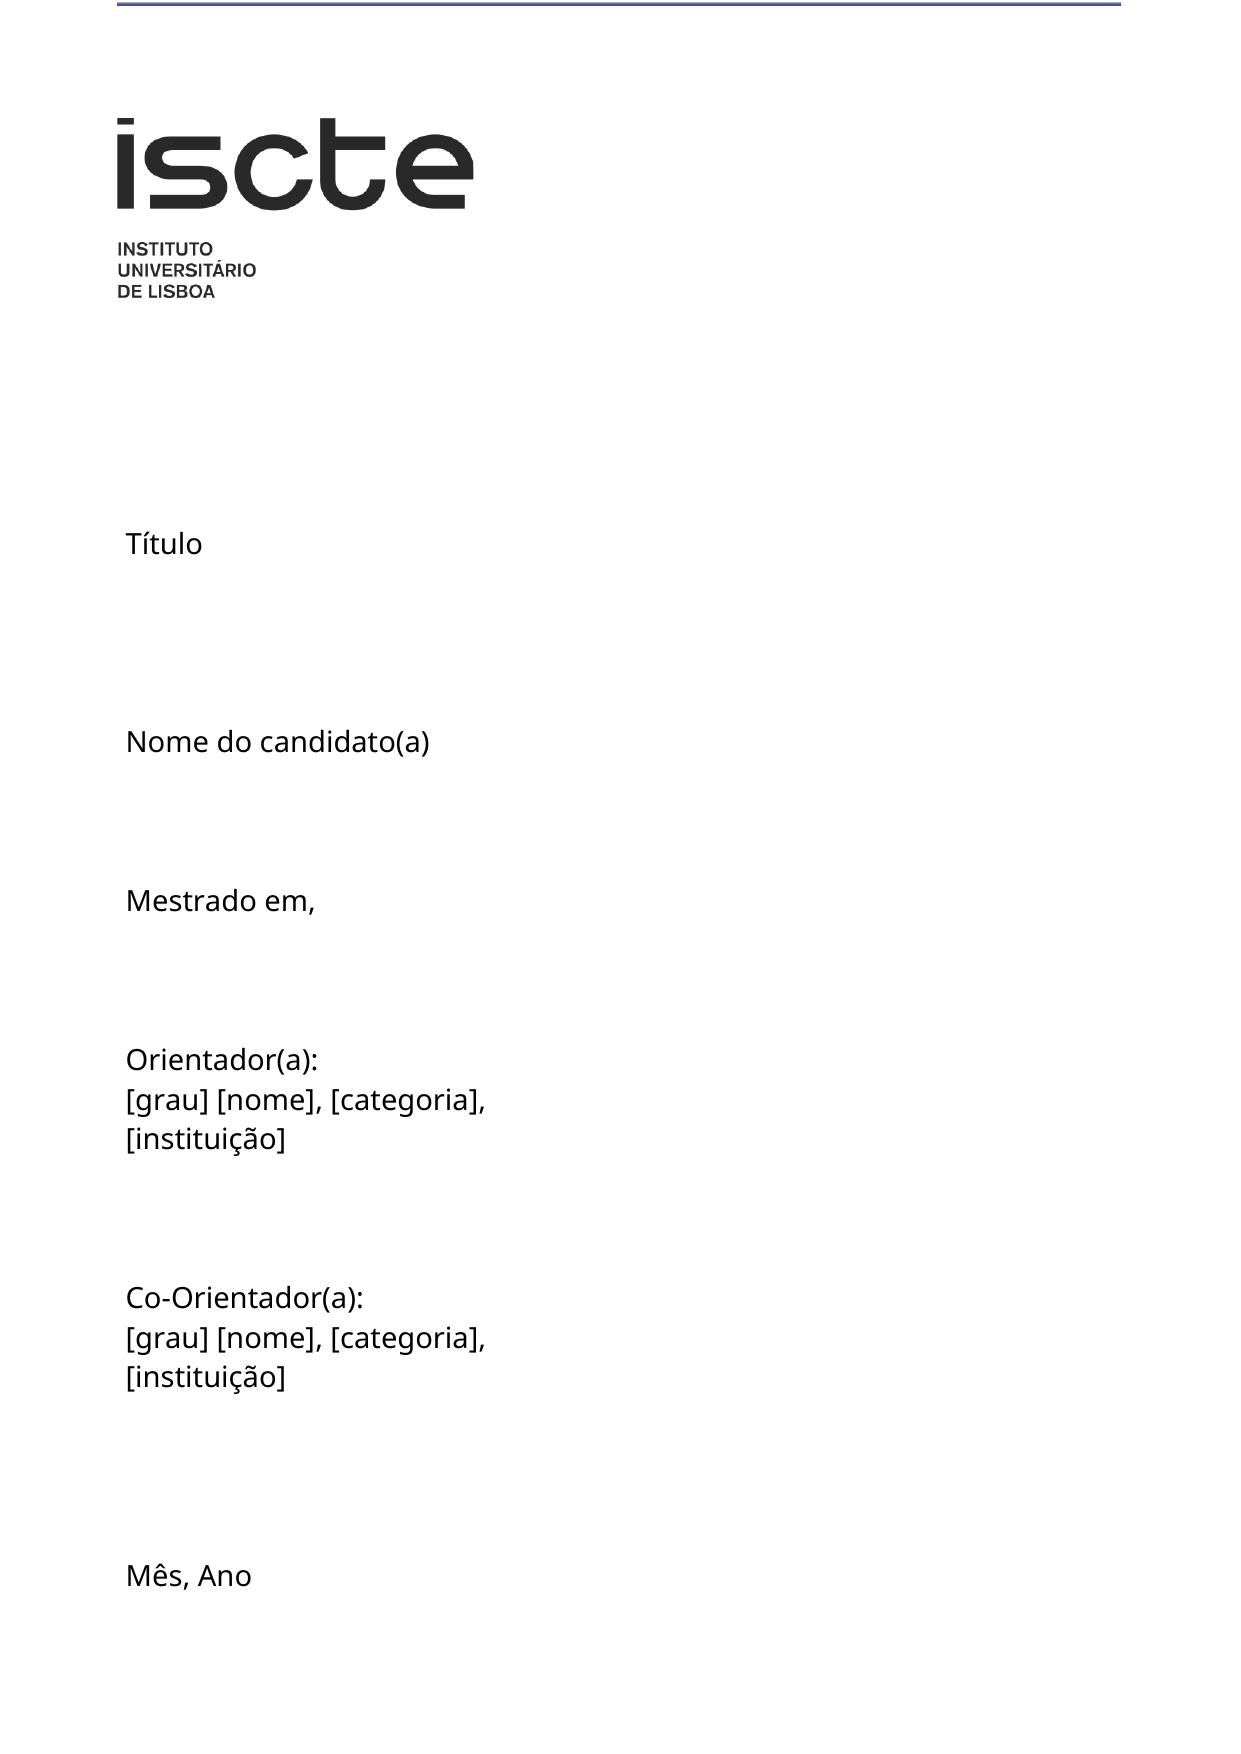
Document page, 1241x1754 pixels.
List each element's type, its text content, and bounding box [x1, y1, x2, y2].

text Mês, Ano [125, 1555, 1113, 1595]
text Co-Orientador(a): [125, 1277, 1113, 1317]
picture [117, 118, 474, 298]
picture [117, 0, 1122, 6]
text [instituição] [125, 1118, 1113, 1158]
text Orientador(a): [125, 1039, 1113, 1079]
text [grau] [nome], [categoria], [125, 1079, 1113, 1118]
text Mestrado em, [125, 880, 1113, 920]
text [grau] [nome], [categoria], [125, 1317, 1113, 1357]
text Nome do candidato(a) [125, 722, 1113, 761]
text [instituição] [125, 1357, 1113, 1396]
text Título [125, 523, 1113, 563]
